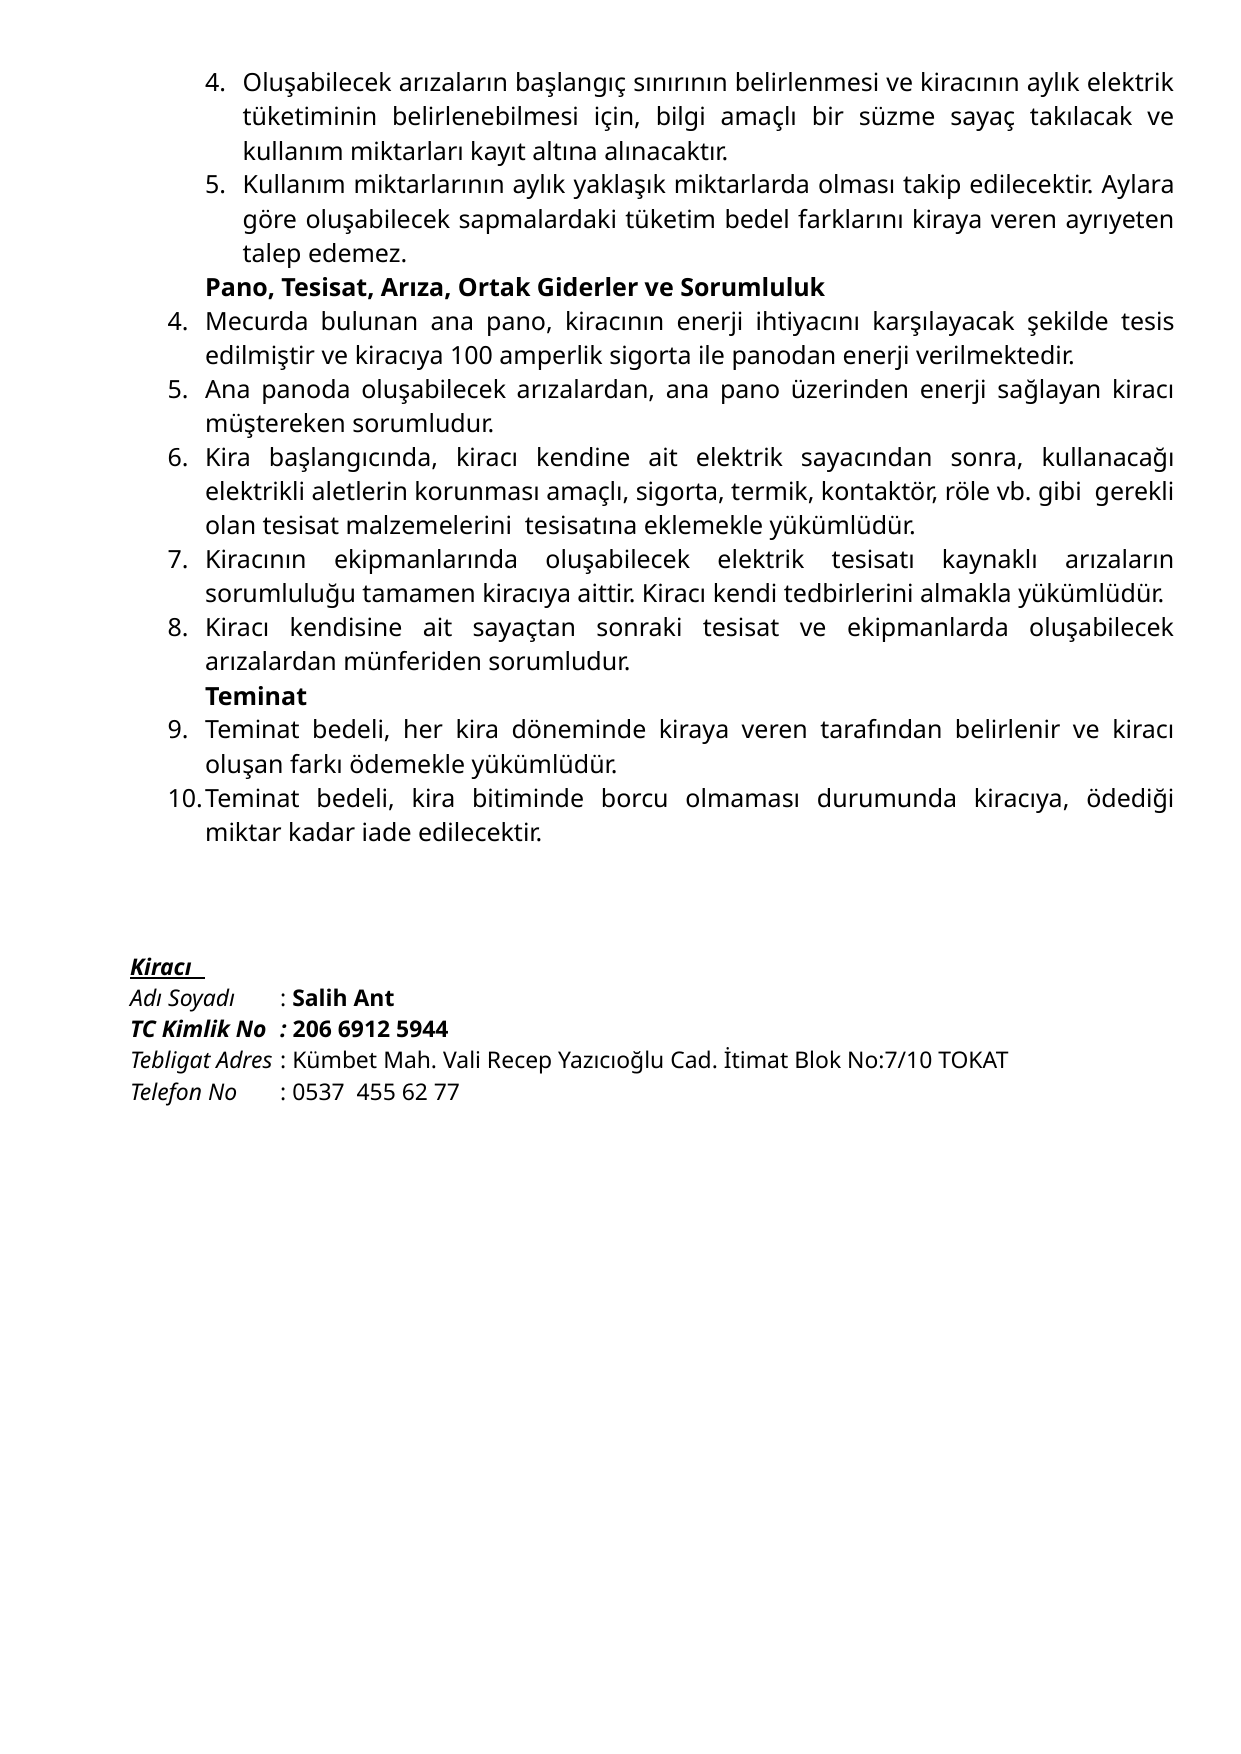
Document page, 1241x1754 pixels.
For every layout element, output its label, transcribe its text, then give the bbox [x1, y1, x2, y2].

list Ana panoda oluşabilecek arızalardan, ana pano üzerinden enerji sağlayan kiracı müştereken sorumludur. [167, 372, 1175, 440]
list Mecurda bulunan ana pano, kiracının enerji ihtiyacını karşılayacak şekilde tesis edilmiştir ve kiracıya 100 amperlik sigorta ile panodan enerji verilmektedir. [167, 303, 1175, 372]
list Teminat bedeli, kira bitiminde borcu olmaması durumunda kiracıya, ödediği miktar kadar iade edilecektir. [167, 780, 1175, 848]
text Telefon No : 0537 455 62 77 [130, 1076, 1175, 1107]
list Kullanım miktarlarının aylık yaklaşık miktarlarda olması takip edilecektir. Aylara göre oluşabilecek sapmalardaki tüketim bedel farklarını kiraya veren ayrıyeten talep edemez. [205, 167, 1175, 269]
list Pano, Tesisat, Arıza, Ortak Giderler ve Sorumluluk [167, 269, 1175, 303]
text Adı Soyadı : Salih Ant [130, 982, 1175, 1013]
text Tebligat Adres : Kümbet Mah. Vali Recep Yazıcıoğlu Cad. İtimat Blok No:7/10 TOKAT [130, 1044, 1175, 1076]
text TC Kimlik No : 206 6912 5944 [130, 1013, 1175, 1044]
text Kiracı [130, 951, 1175, 982]
list Kiracının ekipmanlarında oluşabilecek elektrik tesisatı kaynaklı arızaların sorumluluğu tamamen kiracıya aittir. Kiracı kendi tedbirlerini almakla yükümlüdür. [167, 542, 1175, 610]
list Kiracı kendisine ait sayaçtan sonraki tesisat ve ekipmanlarda oluşabilecek arızalardan münferiden sorumludur. [167, 610, 1175, 678]
list Oluşabilecek arızaların başlangıç sınırının belirlenmesi ve kiracının aylık elektrik tüketiminin belirlenebilmesi için, bilgi amaçlı bir süzme sayaç takılacak ve kullanım miktarları kayıt altına alınacaktır. [205, 65, 1175, 167]
list Teminat [167, 678, 1175, 712]
list Kira başlangıcında, kiracı kendine ait elektrik sayacından sonra, kullanacağı elektrikli aletlerin korunması amaçlı, sigorta, termik, kontaktör, röle vb. gibi gerekli olan tesisat malzemelerini tesisatına eklemekle yükümlüdür. [167, 440, 1175, 542]
list Teminat bedeli, her kira döneminde kiraya veren tarafından belirlenir ve kiracı oluşan farkı ödemekle yükümlüdür. [167, 712, 1175, 780]
